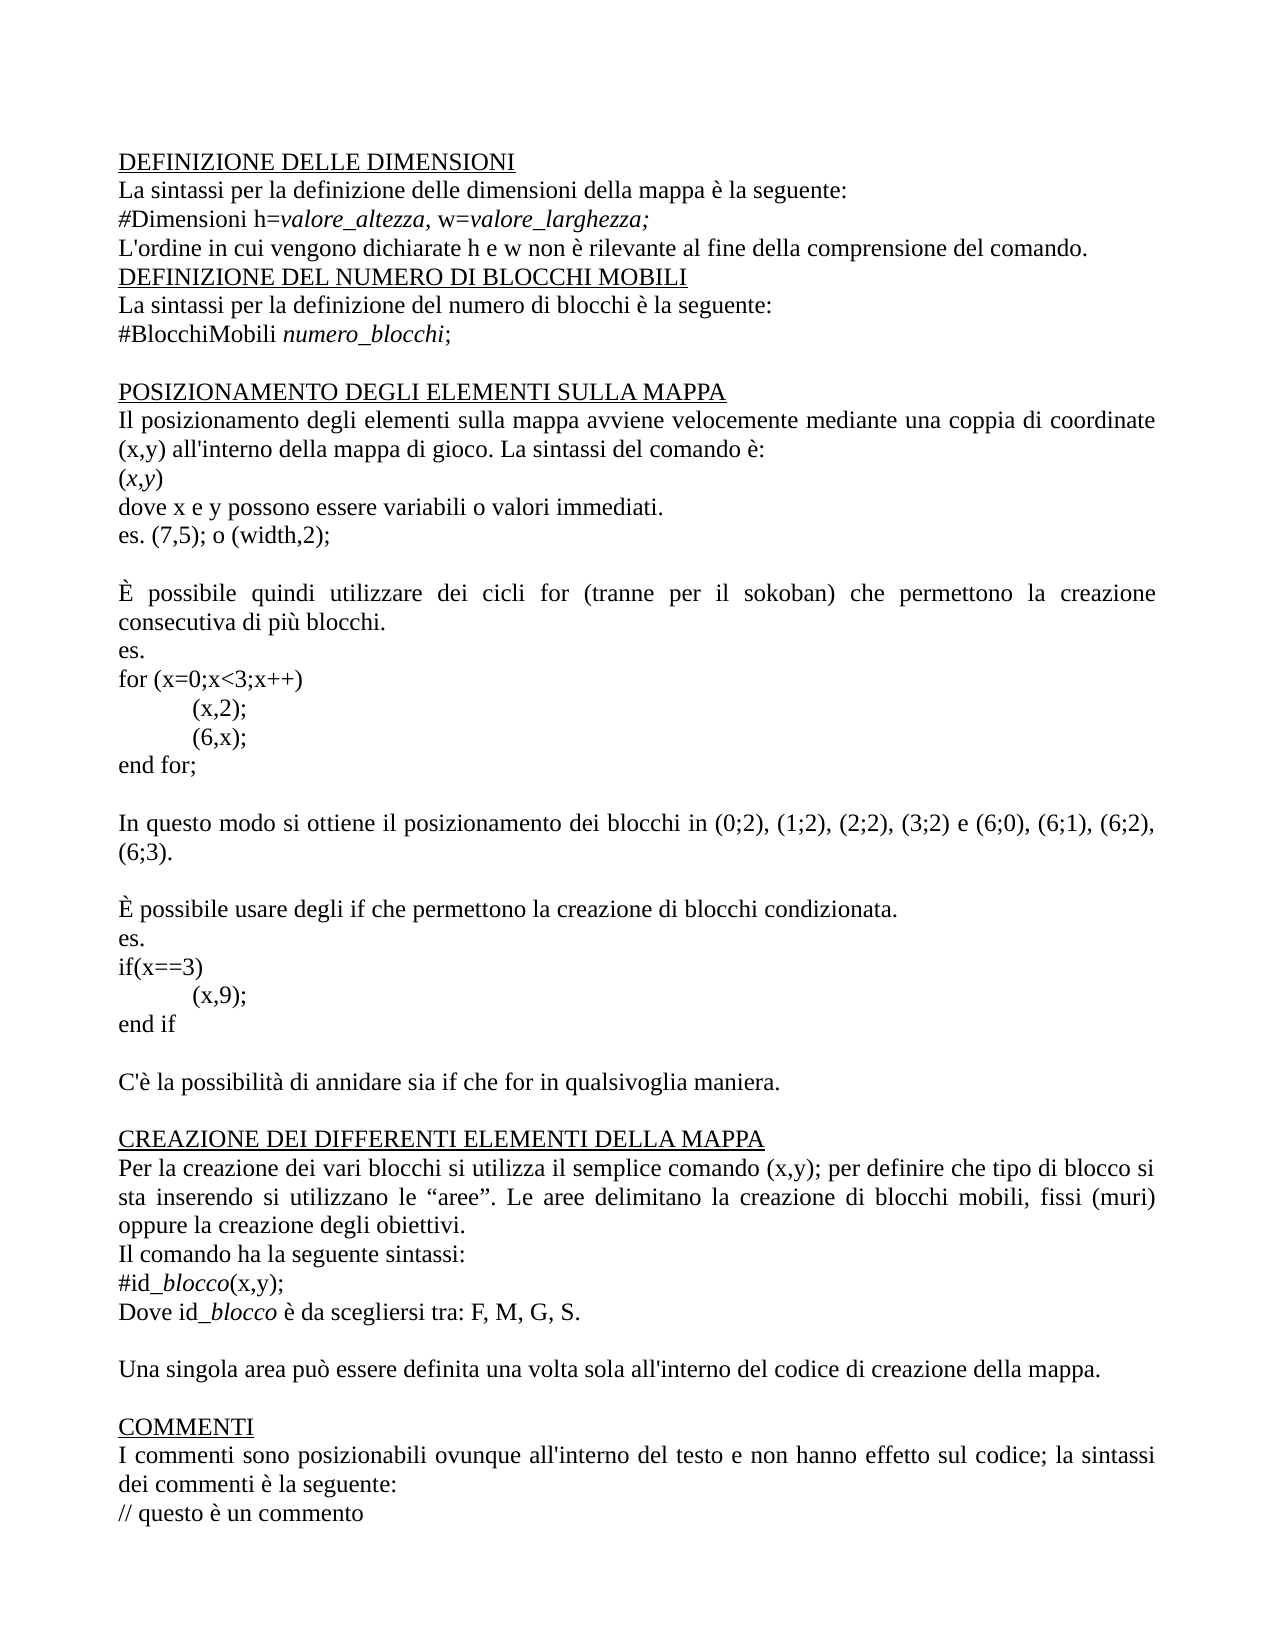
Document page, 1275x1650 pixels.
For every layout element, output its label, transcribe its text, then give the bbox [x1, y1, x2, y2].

text end if [118, 1009, 1157, 1038]
text (x,2); [118, 693, 1157, 722]
text (x,y) [118, 463, 1157, 492]
text Una singola area può essere definita una volta sola all'interno del codice di creazione della mappa. [118, 1354, 1157, 1383]
text Il posizionamento degli elementi sulla mappa avviene velocemente mediante una coppia di coordinate (x,y) all'interno della mappa di gioco. La sintassi del comando è: [118, 406, 1157, 463]
text DEFINIZIONE DELLE DIMENSIONI [118, 147, 1157, 176]
text #id_blocco(x,y); [118, 1268, 1157, 1297]
text COMMENTI [118, 1412, 1157, 1441]
text La sintassi per la definizione del numero di blocchi è la seguente: [118, 291, 1157, 319]
text es. (7,5); o (width,2); [118, 521, 1157, 549]
text (x,9); [118, 981, 1157, 1009]
text #BlocchiMobili numero_blocchi; [118, 319, 1157, 348]
text (6,x); [118, 722, 1157, 751]
text if(x==3) [118, 952, 1157, 981]
text C'è la possibilità di annidare sia if che for in qualsivoglia maniera. [118, 1067, 1157, 1096]
text es. [118, 636, 1157, 664]
text L'ordine in cui vengono dichiarate h e w non è rilevante al fine della comprensione del comando. [118, 233, 1157, 262]
text #Dimensioni h=valore_altezza, w=valore_larghezza; [118, 204, 1157, 233]
text DEFINIZIONE DEL NUMERO DI BLOCCHI MOBILI [118, 262, 1157, 291]
text CREAZIONE DEI DIFFERENTI ELEMENTI DELLA MAPPA [118, 1124, 1157, 1153]
text La sintassi per la definizione delle dimensioni della mappa è la seguente: [118, 176, 1157, 204]
text I commenti sono posizionabili ovunque all'interno del testo e non hanno effetto sul codice; la sintassi dei commenti è la seguente: [118, 1441, 1157, 1498]
text for (x=0;x<3;x++) [118, 664, 1157, 693]
text Per la creazione dei vari blocchi si utilizza il semplice comando (x,y); per definire che tipo di blocco si sta inserendo si utilizzano le “aree”. Le aree delimitano la creazione di blocchi mobili, fissi (muri) oppure la creazione degli obiettivi. [118, 1153, 1157, 1239]
text Il comando ha la seguente sintassi: [118, 1239, 1157, 1268]
text POSIZIONAMENTO DEGLI ELEMENTI SULLA MAPPA [118, 377, 1157, 406]
text In questo modo si ottiene il posizionamento dei blocchi in (0;2), (1;2), (2;2), (3;2) e (6;0), (6;1), (6;2), (6;3). [118, 808, 1157, 866]
text // questo è un commento [118, 1498, 1157, 1527]
text È possibile usare degli if che permettono la creazione di blocchi condizionata. [118, 894, 1157, 923]
text es. [118, 923, 1157, 952]
text Dove id_blocco è da scegliersi tra: F, M, G, S. [118, 1297, 1157, 1326]
text È possibile quindi utilizzare dei cicli for (tranne per il sokoban) che permettono la creazione consecutiva di più blocchi. [118, 578, 1157, 636]
text dove x e y possono essere variabili o valori immediati. [118, 492, 1157, 521]
text end for; [118, 751, 1157, 779]
